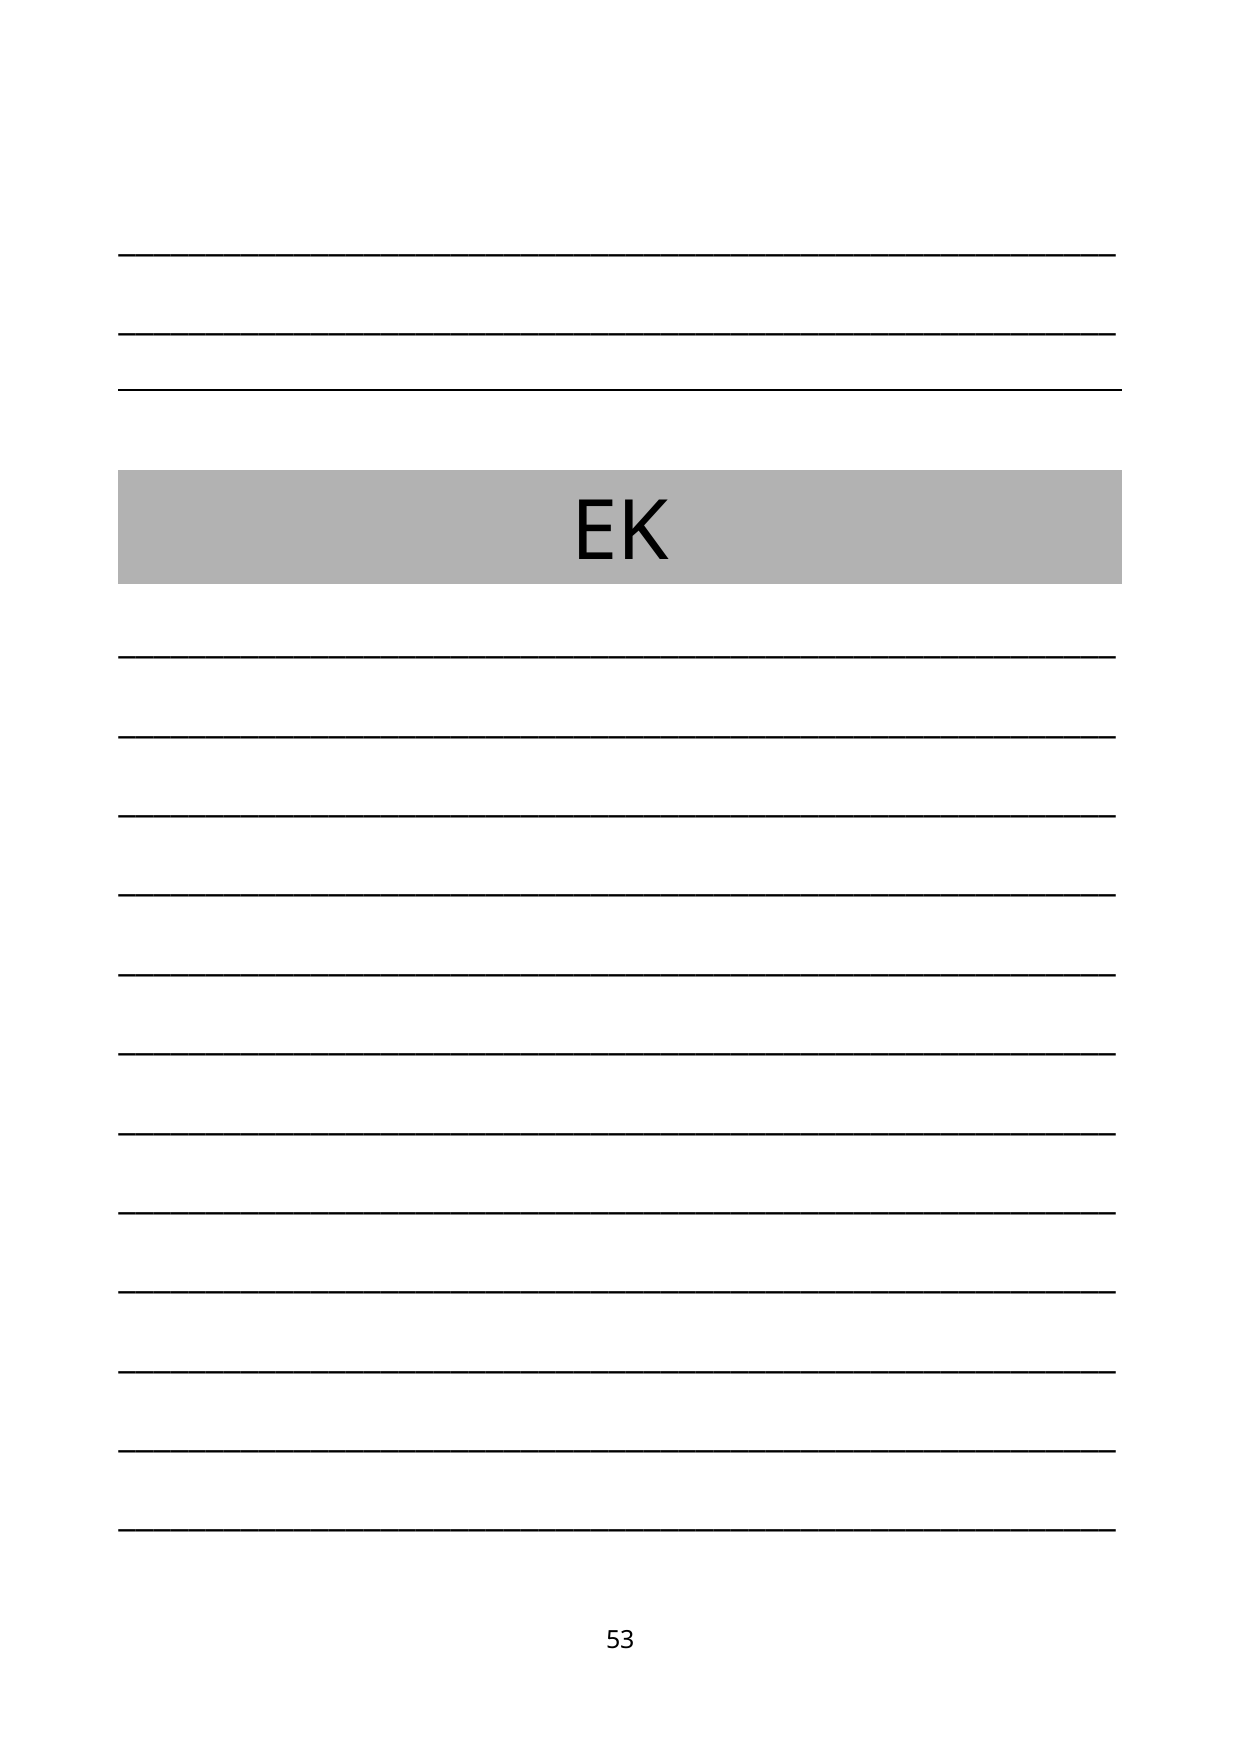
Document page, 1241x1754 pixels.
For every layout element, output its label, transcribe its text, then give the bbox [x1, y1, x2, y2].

text EK [118, 470, 1122, 584]
text _________________________________________________________ [118, 862, 1122, 901]
text _________________________________________________________ [118, 1338, 1122, 1378]
text _________________________________________________________ [118, 1417, 1122, 1457]
text _________________________________________________________ [118, 1100, 1122, 1139]
text _________________________________________________________ [118, 1020, 1122, 1060]
text _________________________________________________________ [118, 301, 1122, 340]
text _________________________________________________________ [118, 1179, 1122, 1219]
text _________________________________________________________ [118, 941, 1122, 981]
text _________________________________________________________ [118, 782, 1122, 822]
text _________________________________________________________ [118, 221, 1122, 261]
text _________________________________________________________ [118, 1497, 1122, 1536]
text _________________________________________________________ [118, 623, 1122, 663]
text _________________________________________________________ [118, 703, 1122, 743]
text _________________________________________________________ [118, 1258, 1122, 1298]
